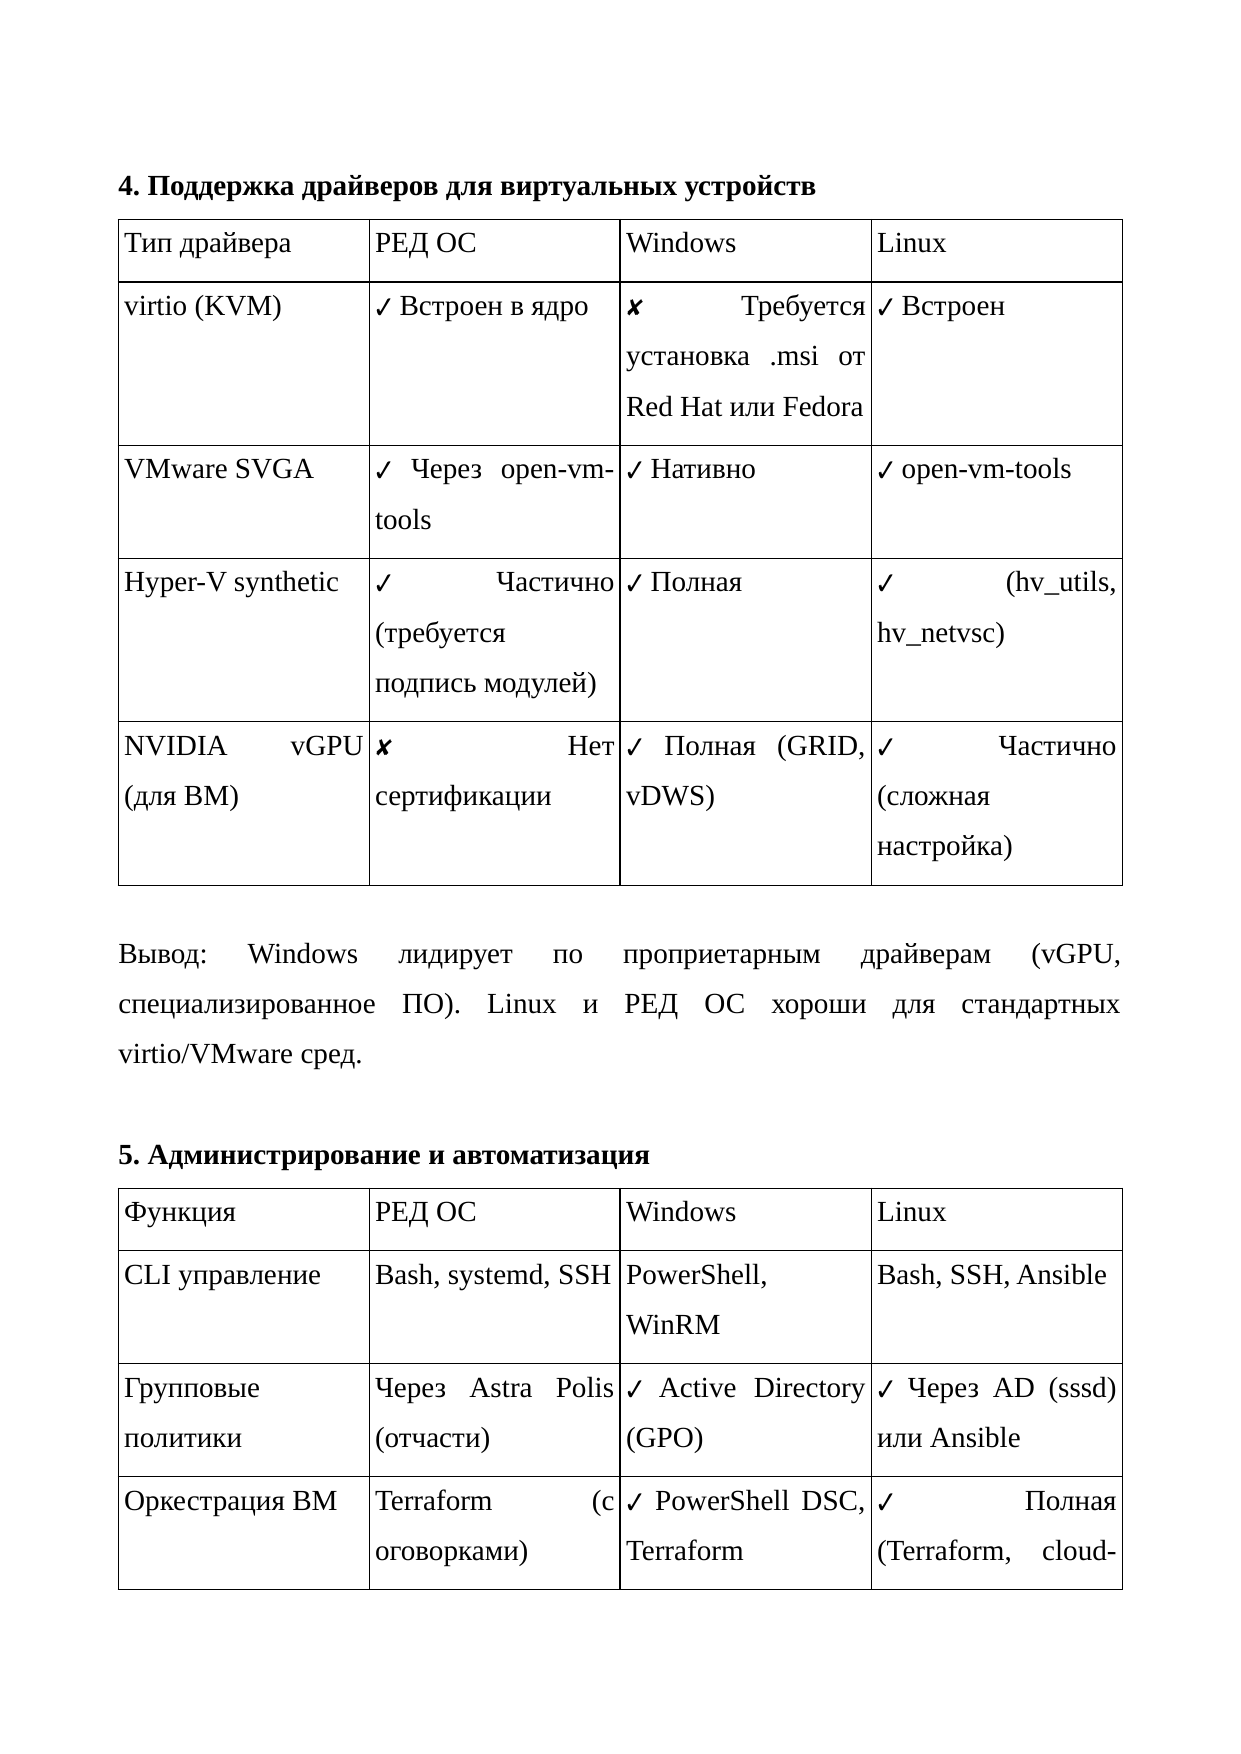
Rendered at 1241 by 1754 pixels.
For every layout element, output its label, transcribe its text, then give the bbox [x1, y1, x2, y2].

table_cell ✔ Нативно [621, 446, 871, 558]
table_header Тип драйвера [119, 220, 369, 281]
table_cell Bash, systemd, SSH [370, 1251, 619, 1363]
table_cell ✔ open-vm-tools [872, 446, 1122, 558]
table_cell ✔ Active Directory (GPO) [621, 1364, 871, 1476]
table_cell Terraform (с оговорками) [370, 1477, 619, 1589]
table_header РЕД ОС [370, 220, 619, 281]
table_cell ✘ Требуется установка .msi от Red Hat или Fedora [621, 283, 871, 445]
table_cell NVIDIA vGPU (для ВМ) [119, 722, 369, 884]
table_cell ✔ PowerShell DSC, Terraform [621, 1477, 871, 1589]
table_header Windows [621, 220, 871, 281]
table_cell ✔ Полная (GRID, vDWS) [621, 722, 871, 884]
table_cell Hyper-V synthetic [119, 559, 369, 721]
table_cell PowerShell, WinRM [621, 1251, 871, 1363]
table_cell Через Astra Polis (отчасти) [370, 1364, 619, 1476]
text Вывод: Windows лидирует по проприетарным драйверам (vGPU, специализированное ПО). Linux и РЕД ОС хороши для стандартных virtio/VMware сред. [118, 936, 1122, 1070]
text 5. Администрирование и автоматизация [118, 1137, 1122, 1171]
table_cell ✔ Встроен в ядро [370, 283, 619, 445]
table_header Linux [872, 220, 1122, 281]
table_cell VMware SVGA [119, 446, 369, 558]
table_cell ✔ Встроен [872, 283, 1122, 445]
table_cell ✔ (hv_utils, hv_netvsc) [872, 559, 1122, 721]
table_cell ✔ Полная [621, 559, 871, 721]
table_cell Оркестрация ВМ [119, 1477, 369, 1589]
table_header Windows [621, 1189, 871, 1250]
table_header РЕД ОС [370, 1189, 619, 1250]
text 4. Поддержка драйверов для виртуальных устройств [118, 168, 1122, 202]
table_cell ✘ Нет сертификации [370, 722, 619, 884]
table_cell ✔ Частично (сложная настройка) [872, 722, 1122, 884]
table_cell ✔ Через AD (sssd) или Ansible [872, 1364, 1122, 1476]
table_cell ✔ Частично (требуется подпись модулей) [370, 559, 619, 721]
table_cell Групповые политики [119, 1364, 369, 1476]
table_header Функция [119, 1189, 369, 1250]
table_cell CLI управление [119, 1251, 369, 1363]
table_header Linux [872, 1189, 1122, 1250]
table_cell ✔ Полная (Terraform, cloud- [872, 1477, 1122, 1589]
table_cell ✔ Через open-vm-tools [370, 446, 619, 558]
table_cell virtio (KVM) [119, 283, 369, 445]
table_cell Bash, SSH, Ansible [872, 1251, 1122, 1363]
